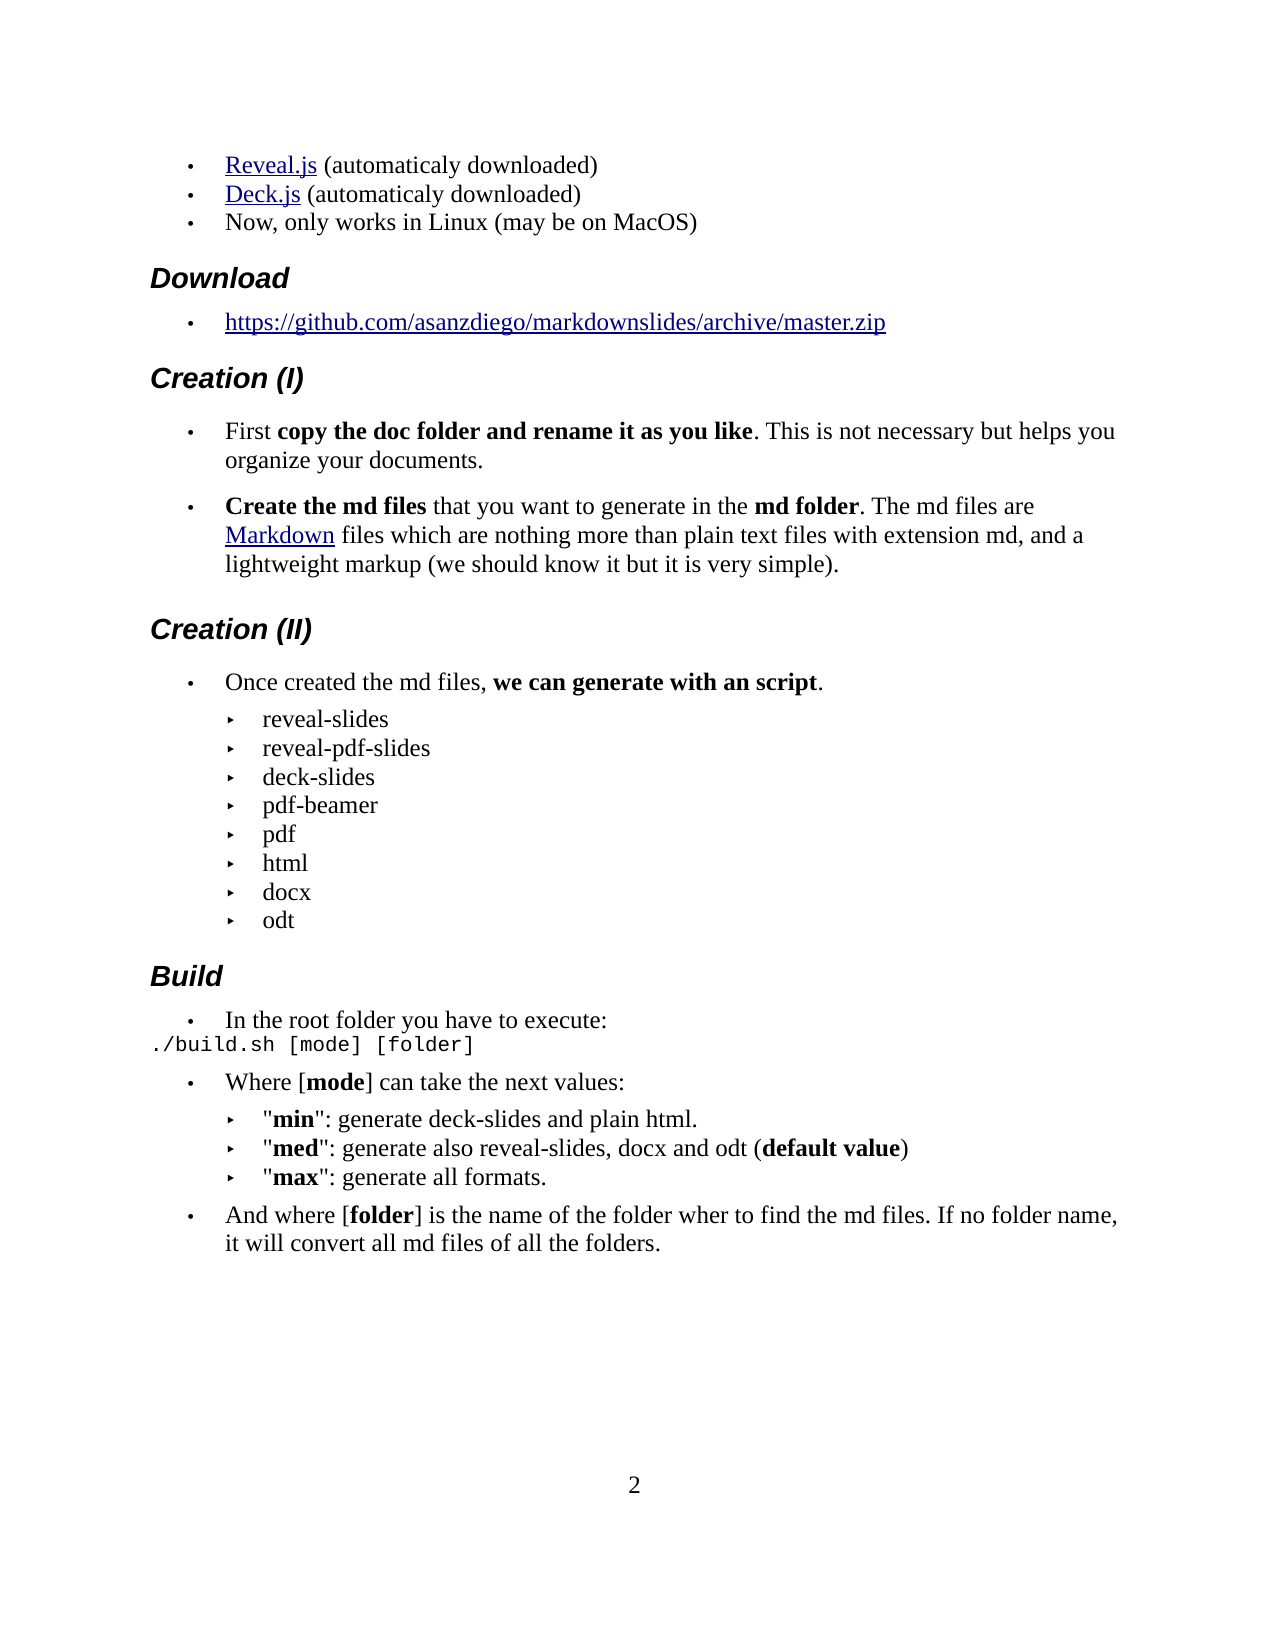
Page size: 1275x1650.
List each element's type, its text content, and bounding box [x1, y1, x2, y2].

list pdf [225, 819, 1125, 848]
list "max": generate all formats. [225, 1162, 1125, 1191]
list reveal-pdf-slides [225, 733, 1125, 762]
list https://github.com/asanzdiego/markdownslides/archive/master.zip [187, 307, 1125, 336]
list Now, only works in Linux (may be on MacOS) [187, 207, 1125, 236]
subtitle Creation (II) [150, 612, 1125, 645]
list Create the md files that you want to generate in the md folder. The md files are Markdown files which are nothing more than plain text files with extension md, and a lightweight markup (we should know it but it is very simple). [187, 491, 1125, 578]
subtitle Download [150, 261, 1125, 295]
list Where [mode] can take the next values: [187, 1067, 1125, 1096]
list docx [225, 877, 1125, 906]
list Reveal.js (automaticaly downloaded) [187, 150, 1125, 179]
subtitle Build [150, 959, 1125, 993]
subtitle Creation (I) [150, 361, 1125, 394]
list deck-slides [225, 762, 1125, 791]
list Deck.js (automaticaly downloaded) [187, 179, 1125, 207]
text ./build.sh [mode] [folder] [150, 1034, 1125, 1058]
list "min": generate deck-slides and plain html. [225, 1104, 1125, 1133]
list Once created the md files, we can generate with an script. [187, 667, 1125, 695]
list odt [225, 906, 1125, 934]
list html [225, 848, 1125, 877]
list And where [folder] is the name of the folder wher to find the md files. If no folder name, it will convert all md files of all the folders. [187, 1200, 1125, 1257]
list reveal-slides [225, 704, 1125, 733]
list "med": generate also reveal-slides, docx and odt (default value) [225, 1133, 1125, 1162]
list In the root folder you have to execute: [187, 1005, 1125, 1034]
list First copy the doc folder and rename it as you like. This is not necessary but helps you organize your documents. [187, 416, 1125, 473]
list pdf-beamer [225, 791, 1125, 819]
